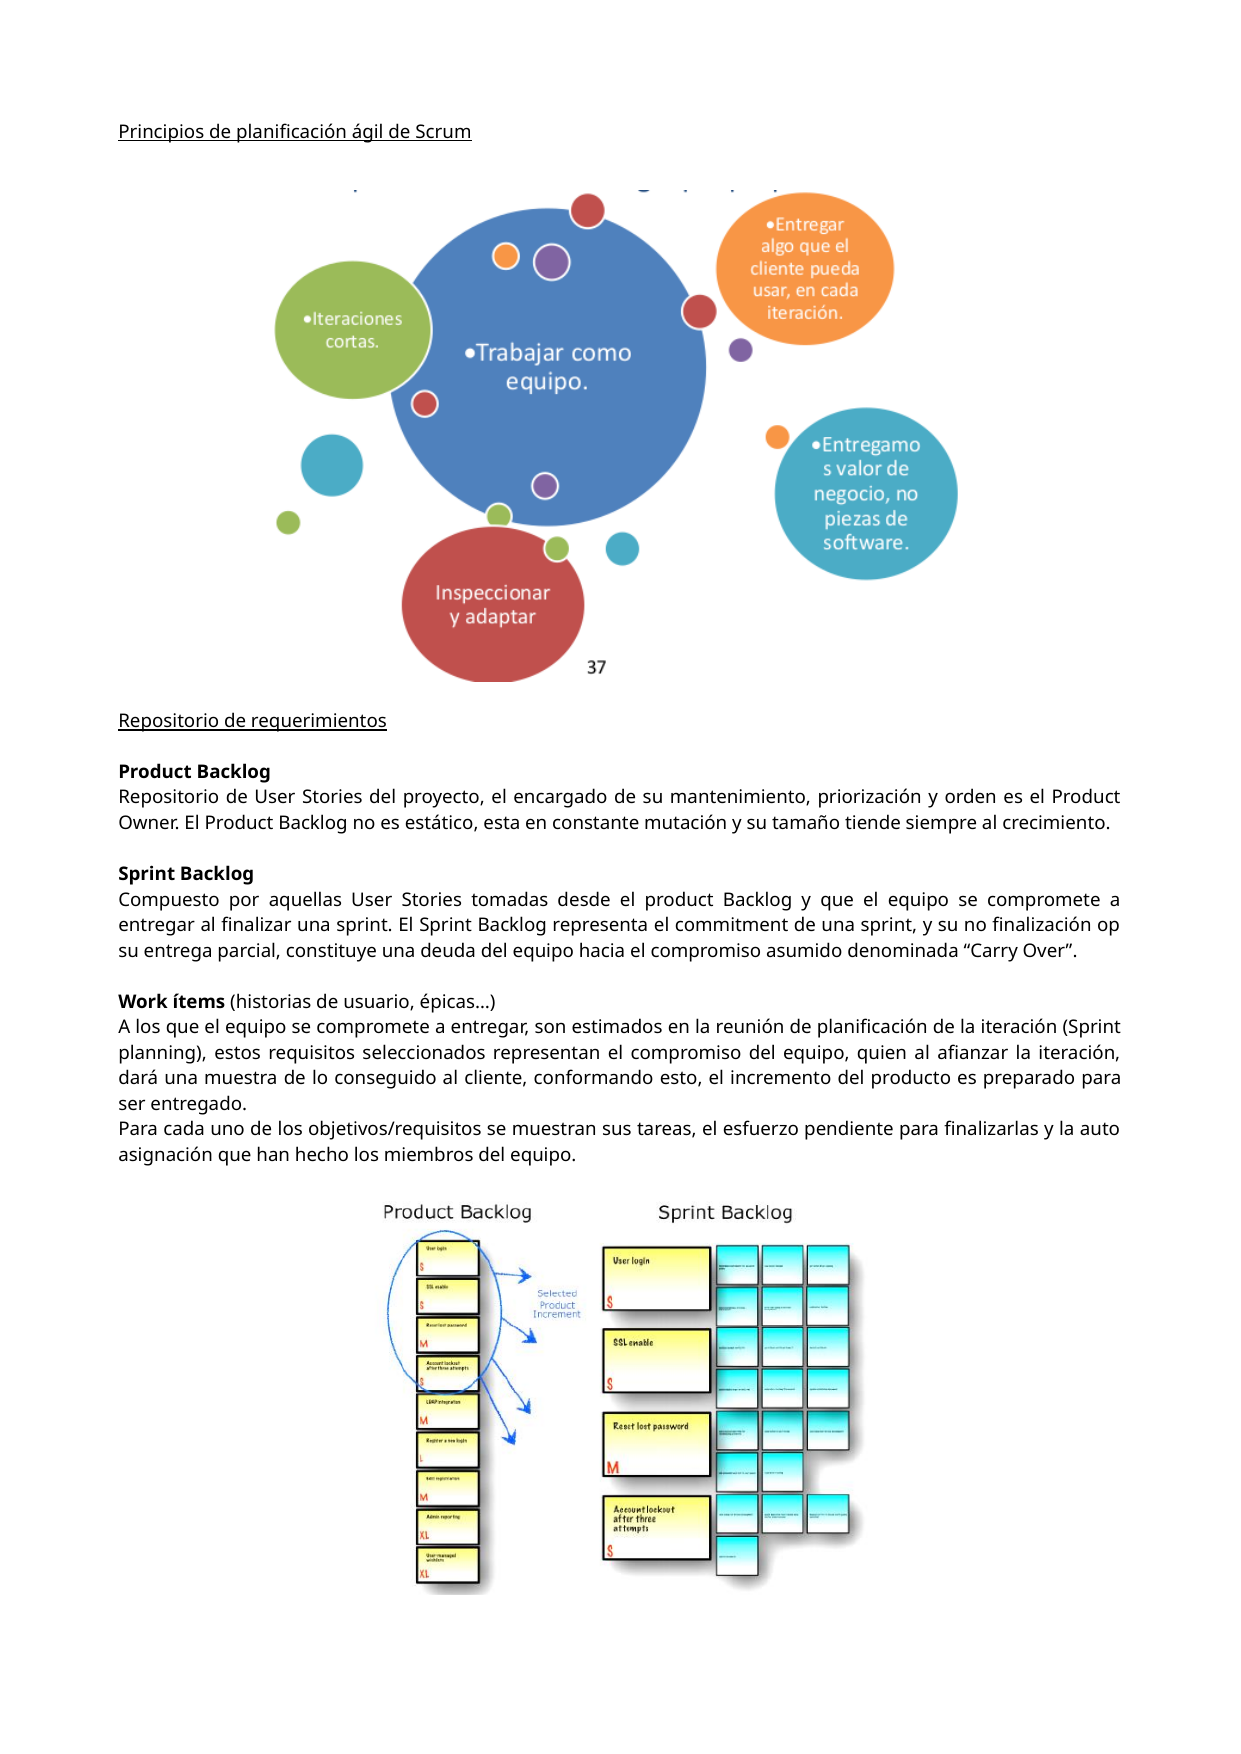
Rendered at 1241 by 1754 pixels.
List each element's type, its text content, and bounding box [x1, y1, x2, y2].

text Repositorio de User Stories del proyecto, el encargado de su mantenimiento, priorización y orden es el Product Owner. El Product Backlog no es estático, esta en constante mutación y su tamaño tiende siempre al crecimiento. [118, 784, 1122, 835]
picture [368, 1192, 872, 1595]
text Product Backlog [118, 758, 1122, 784]
text Compuesto por aquellas User Stories tomadas desde el product Backlog y que el equipo se compromete a entregar al finalizar una sprint. El Sprint Backlog representa el commitment de una sprint, y su no finalización op su entrega parcial, constituye una deuda del equipo hacia el compromiso asumido denominada “Carry Over”. [118, 886, 1122, 962]
picture [248, 190, 971, 682]
text Work ítems (historias de usuario, épicas…) [118, 988, 1122, 1013]
text Sprint Backlog [118, 860, 1122, 886]
text Principios de planificación ágil de Scrum [118, 118, 1122, 144]
text Repositorio de requerimientos [118, 707, 1122, 733]
text Para cada uno de los objetivos/requisitos se muestran sus tareas, el esfuerzo pendiente para finalizarlas y la auto asignación que han hecho los miembros del equipo. [118, 1116, 1122, 1167]
text A los que el equipo se compromete a entregar, son estimados en la reunión de planificación de la iteración (Sprint planning), estos requisitos seleccionados representan el compromiso del equipo, quien al afianzar la iteración, dará una muestra de lo conseguido al cliente, conformando esto, el incremento del producto es preparado para ser entregado. [118, 1013, 1122, 1116]
